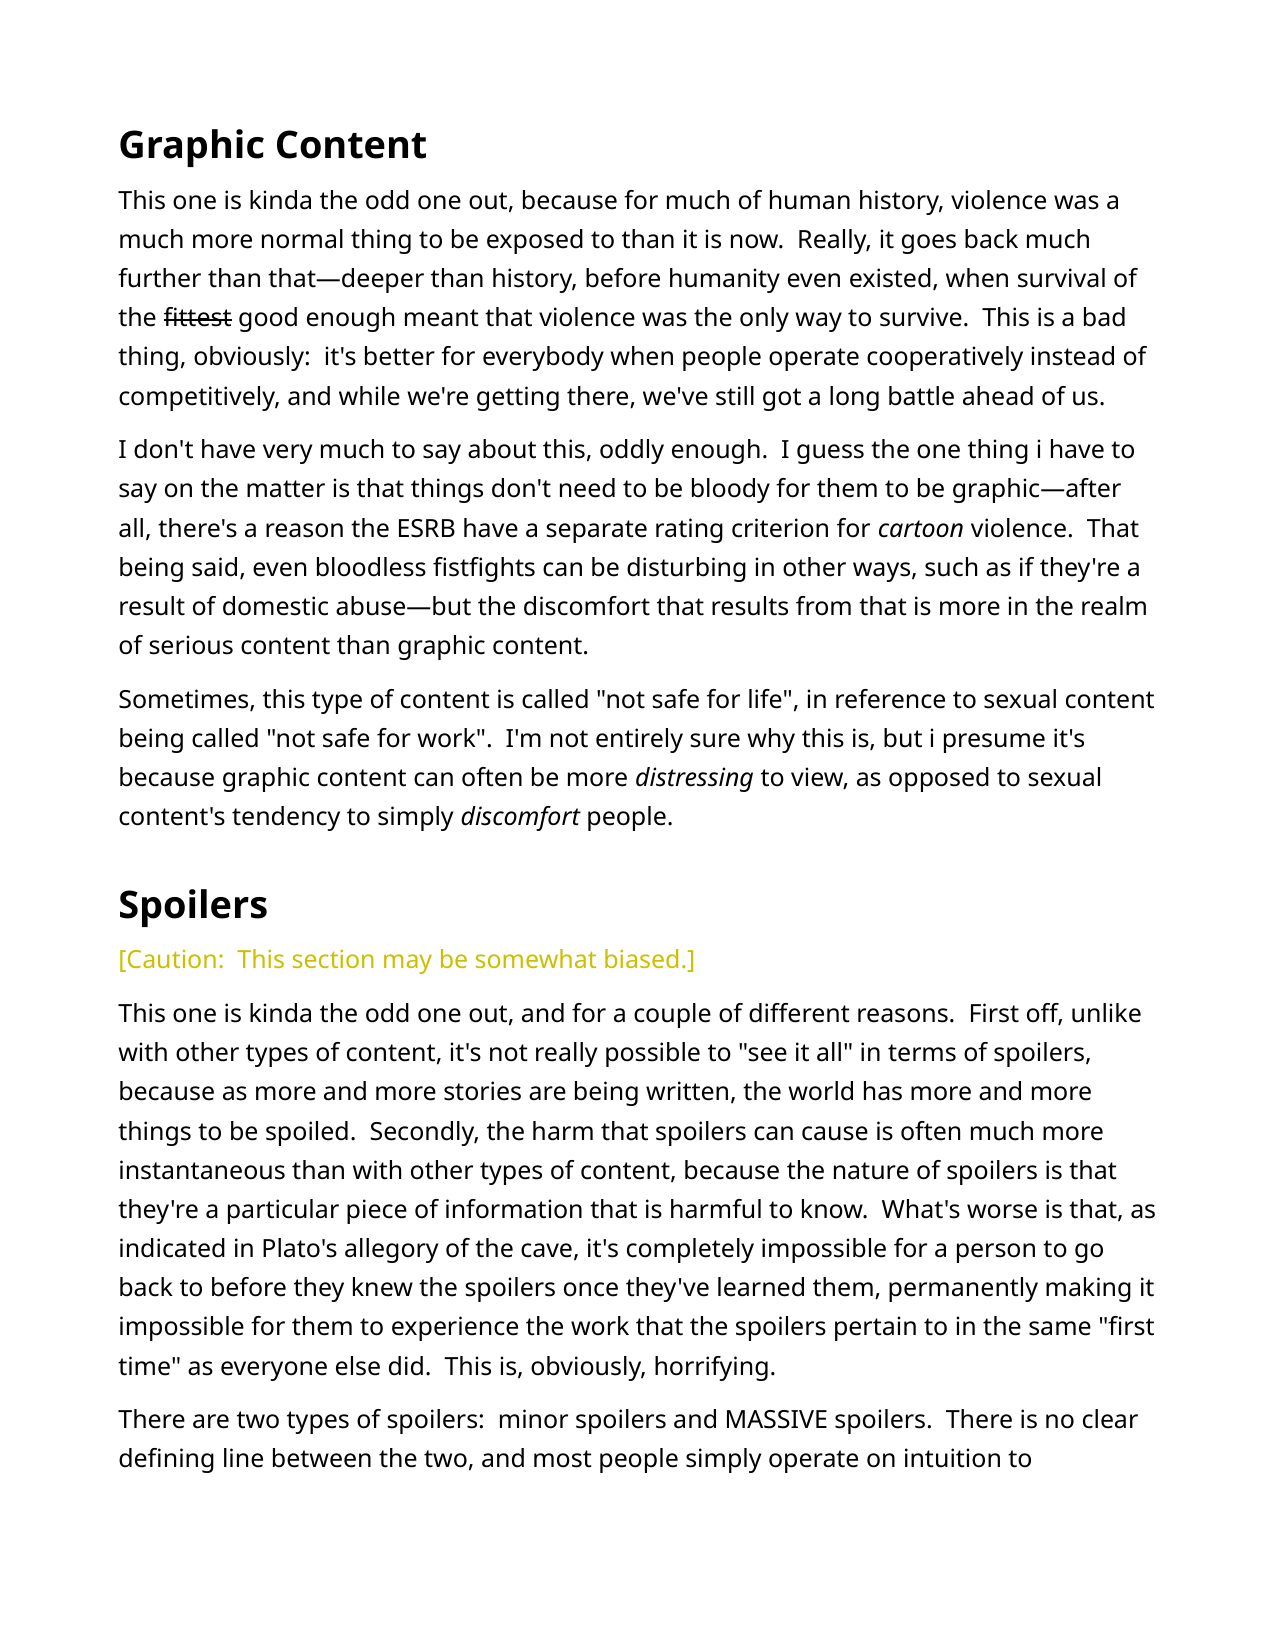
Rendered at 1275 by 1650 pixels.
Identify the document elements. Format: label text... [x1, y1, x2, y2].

text This one is kinda the odd one out, and for a couple of different reasons. First off, unlike with other types of content, it's not really possible to "see it all" in terms of spoilers, because as more and more stories are being written, the world has more and more things to be spoiled. Secondly, the harm that spoilers can cause is often much more instantaneous than with other types of content, because the nature of spoilers is that they're a particular piece of information that is harmful to know. What's worse is that, as indicated in Plato's allegory of the cave, it's completely impossible for a person to go back to before they knew the spoilers once they've learned them, permanently making it impossible for them to experience the work that the spoilers pertain to in the same "first time" as everyone else did. This is, obviously, horrifying. [118, 996, 1157, 1382]
subtitle Spoilers [118, 878, 1157, 929]
text I don't have very much to say about this, oddly enough. I guess the one thing i have to say on the matter is that things don't need to be bloody for them to be graphic—after all, there's a reason the ESRB have a separate rating criterion for cartoon violence. That being said, even bloodless fistfights can be disturbing in other ways, such as if they're a result of domestic abuse—but the discomfort that results from that is more in the realm of serious content than graphic content. [118, 432, 1157, 662]
text There are two types of spoilers: minor spoilers and MASSIVE spoilers. There is no clear defining line between the two, and most people simply operate on intuition to [118, 1402, 1157, 1475]
text This one is kinda the odd one out, because for much of human history, violence was a much more normal thing to be exposed to than it is now. Really, it goes back much further than that—deeper than history, before humanity even existed, when survival of the fittest good enough meant that violence was the only way to survive. This is a bad thing, obviously: it's better for everybody when people operate cooperatively instead of competitively, and while we're getting there, we've still got a long battle ahead of us. [118, 182, 1157, 412]
subtitle Graphic Content [118, 118, 1157, 170]
text [Caution: This section may be somewhat biased.] [118, 942, 1157, 976]
text Sometimes, this type of content is called "not safe for life", in reference to sexual content being called "not safe for work". I'm not entirely sure why this is, but i presume it's because graphic content can often be more distressing to view, as opposed to sexual content's tendency to simply discomfort people. [118, 681, 1157, 833]
